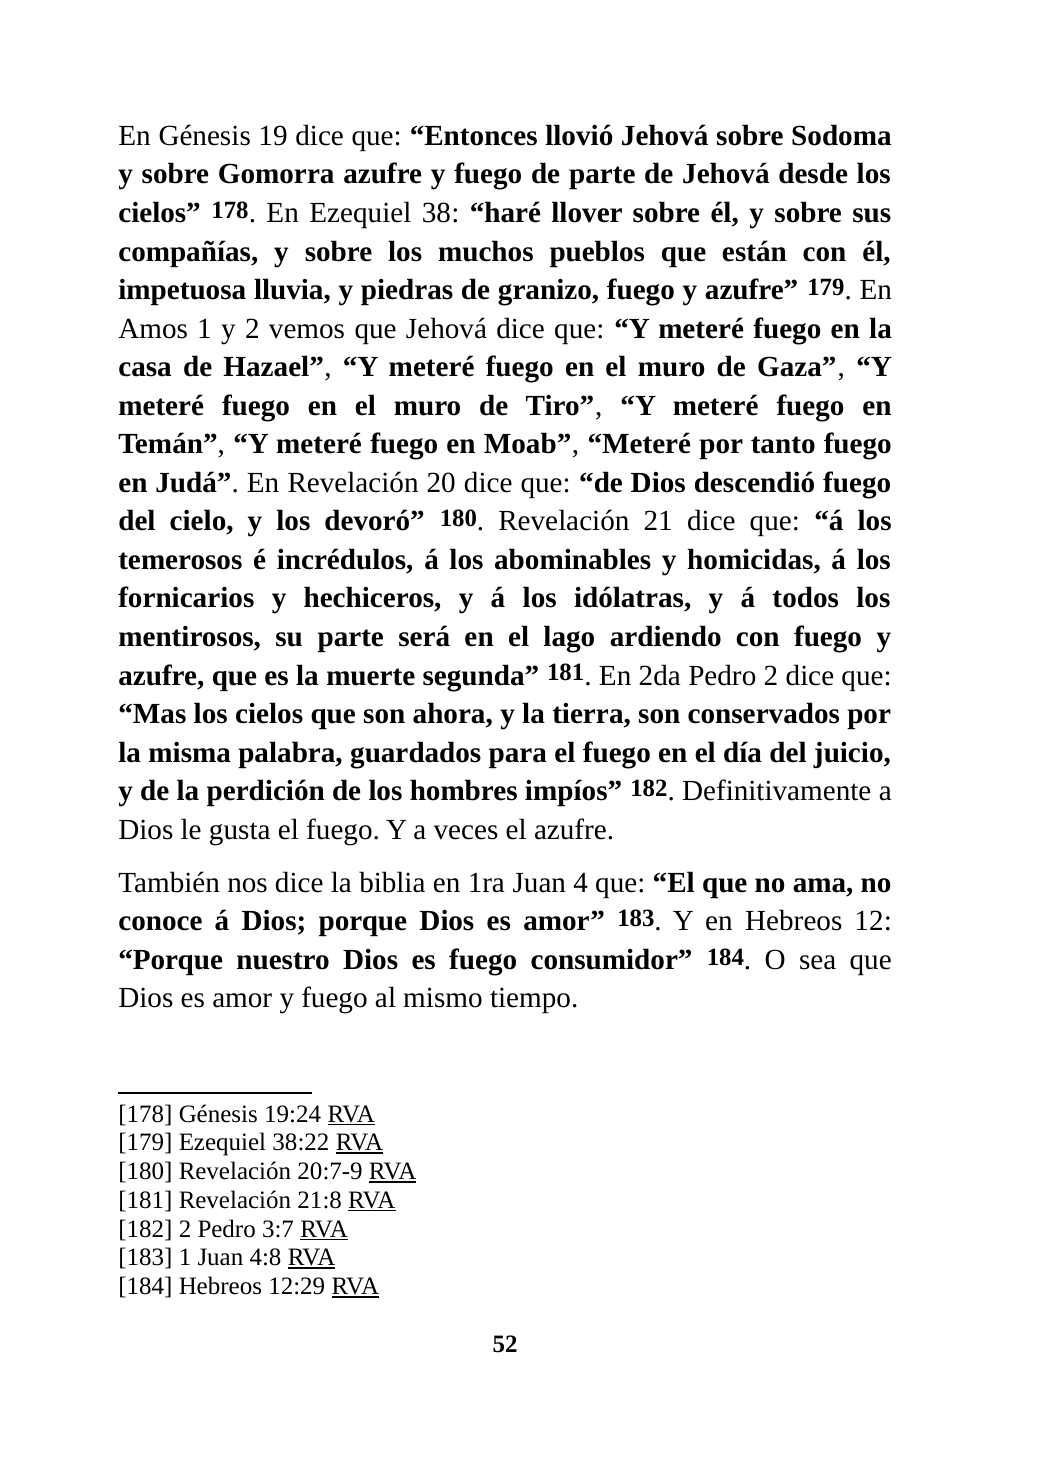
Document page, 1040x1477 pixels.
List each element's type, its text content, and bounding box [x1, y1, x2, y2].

text También nos dice la biblia en 1ra Juan 4 que: “El que no ama, no conoce á Dios; porque Dios es amor” . Y en Hebreos 12: “Porque nuestro Dios es fuego consumidor” . O sea que Dios es amor y fuego al mismo tiempo. [118, 865, 892, 1014]
text Ezequiel 38:22 RVA [118, 1127, 892, 1156]
text Revelación 21:8 RVA [118, 1185, 892, 1214]
text 1 Juan 4:8 RVA [118, 1242, 892, 1271]
text En Génesis 19 dice que: “Entonces llovió Jehová sobre Sodoma y sobre Gomorra azufre y fuego de parte de Jehová desde los cielos” . En Ezequiel 38: “haré llover sobre él, y sobre sus compañías, y sobre los muchos pueblos que están con él, impetuosa lluvia, y piedras de granizo, fuego y azufre” . En Amos 1 y 2 vemos que Jehová dice que: “Y meteré fuego en la casa de Hazael”, “Y meteré fuego en el muro de Gaza”, “Y meteré fuego en el muro de Tiro”, “Y meteré fuego en Temán”, “Y meteré fuego en Moab”, “Meteré por tanto fuego en Judá”. En Revelación 20 dice que: “de Dios descendió fuego del cielo, y los devoró” . Revelación 21 dice que: “á los temerosos é incrédulos, á los abominables y homicidas, á los fornicarios y hechiceros, y á los idólatras, y á todos los mentirosos, su parte será en el lago ardiendo con fuego y azufre, que es la muerte segunda” . En 2da Pedro 2 dice que: “Mas los cielos que son ahora, y la tierra, son conservados por la misma palabra, guardados para el fuego en el día del juicio, y de la perdición de los hombres impíos” . Definitivamente a Dios le gusta el fuego. Y a veces el azufre. [118, 118, 892, 845]
text Hebreos 12:29 RVA [118, 1271, 892, 1300]
text 2 Pedro 3:7 RVA [118, 1214, 892, 1242]
text Génesis 19:24 RVA [118, 1099, 892, 1127]
text Revelación 20:7-9 RVA [118, 1156, 892, 1185]
